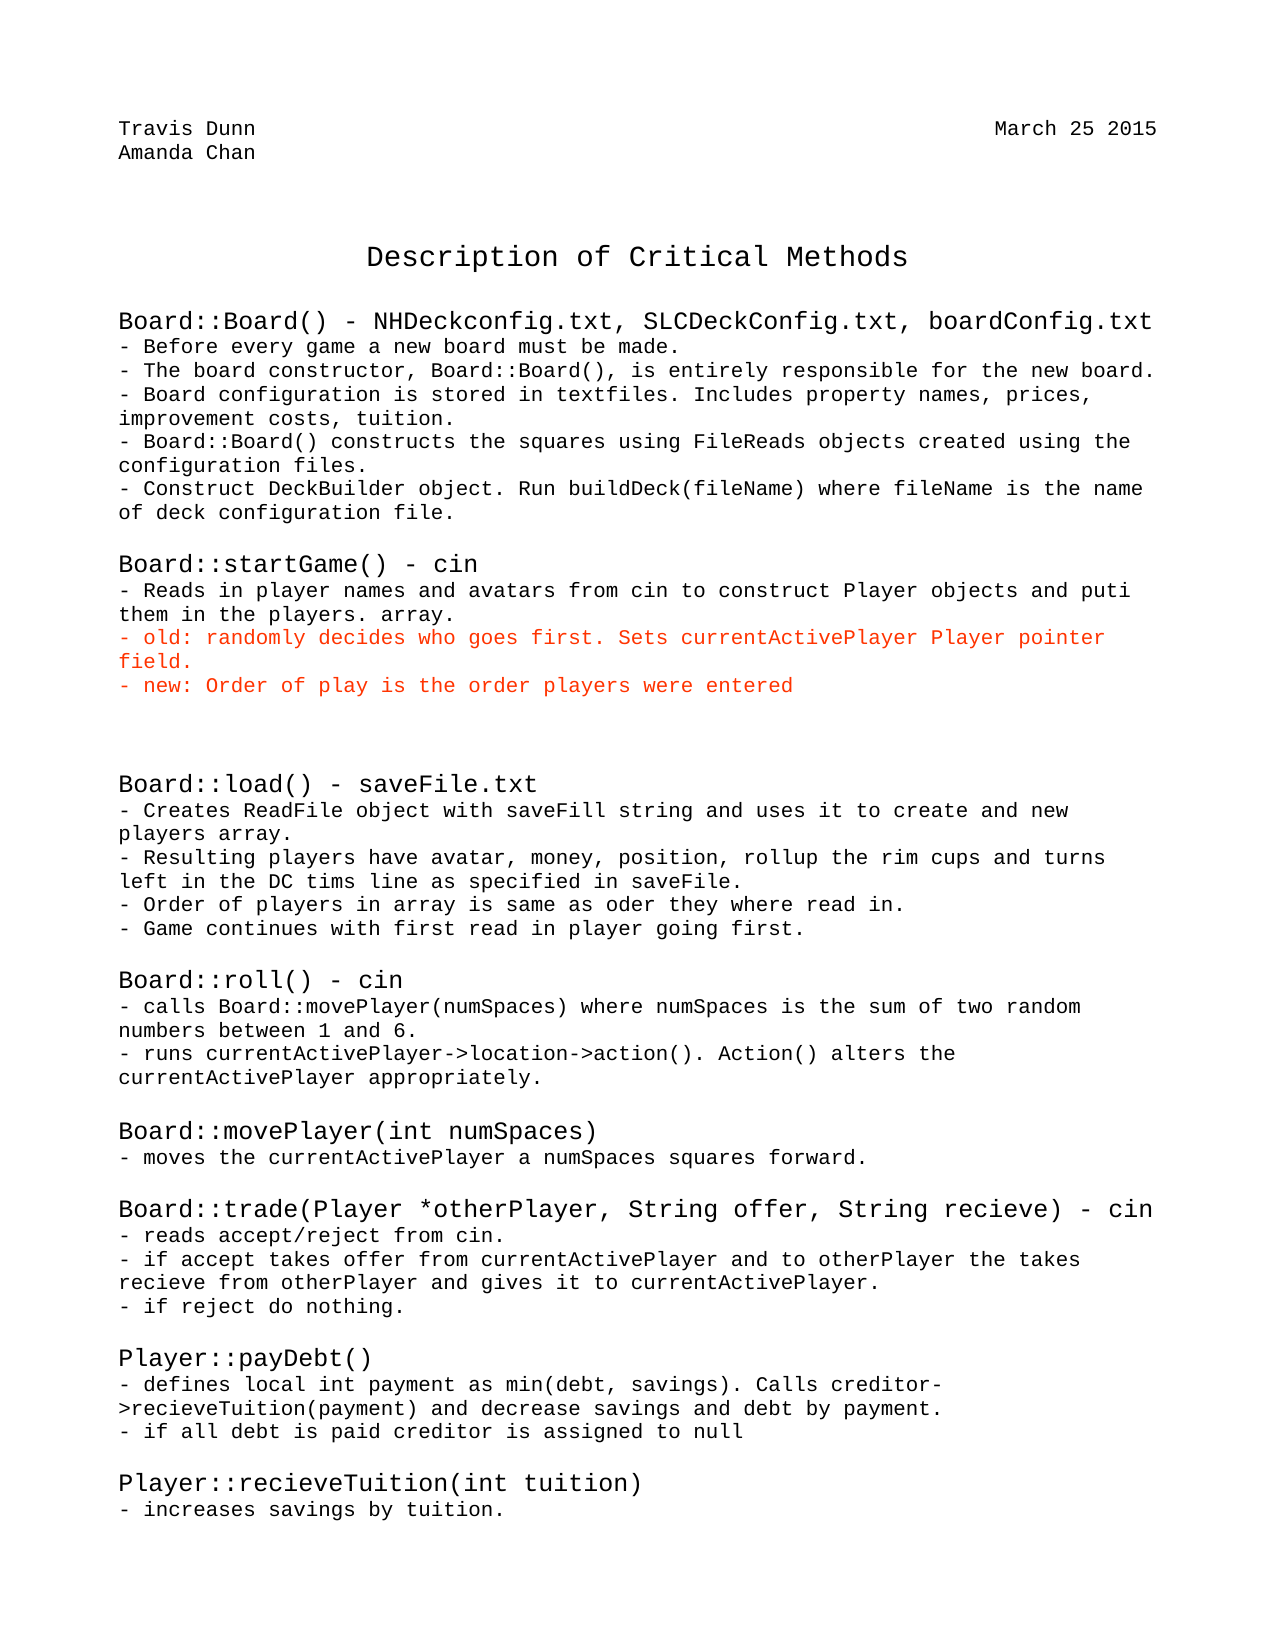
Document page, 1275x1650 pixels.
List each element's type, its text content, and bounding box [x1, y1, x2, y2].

text - if accept takes offer from currentActivePlayer and to otherPlayer the takes recieve from otherPlayer and gives it to currentActivePlayer. [118, 1249, 1157, 1296]
text - Order of players in array is same as oder they where read in. [118, 894, 1157, 918]
text Board::movePlayer(int numSpaces) [118, 1119, 1157, 1147]
text Board::trade(Player *otherPlayer, String offer, String recieve) - cin [118, 1197, 1157, 1225]
text Description of Critical Methods [118, 242, 1157, 275]
text Player::recieveTuition(int tuition) [118, 1471, 1157, 1499]
text Board::startGame() - cin [118, 552, 1157, 580]
text - Reads in player names and avatars from cin to construct Player objects and puti them in the players. array. [118, 580, 1157, 627]
text - Resulting players have avatar, money, position, rollup the rim cups and turns left in the DC tims line as specified in saveFile. [118, 847, 1157, 894]
text - The board constructor, Board::Board(), is entirely responsible for the new board. [118, 360, 1157, 384]
text - moves the currentActivePlayer a numSpaces squares forward. [118, 1147, 1157, 1171]
text - Creates ReadFile object with saveFill string and uses it to create and new players array. [118, 800, 1157, 847]
text - Before every game a new board must be made. [118, 337, 1157, 360]
text - Board configuration is stored in textfiles. Includes property names, prices, improvement costs, tuition. [118, 384, 1157, 431]
text - reads accept/reject from cin. [118, 1225, 1157, 1249]
text - Game continues with first read in player going first. [118, 918, 1157, 942]
text Board::Board() - NHDeckconfig.txt, SLCDeckConfig.txt, boardConfig.txt [118, 308, 1157, 337]
text - Board::Board() constructs the squares using FileReads objects created using the configuration files. [118, 431, 1157, 478]
text Player::payDebt() [118, 1346, 1157, 1374]
text - if all debt is paid creditor is assigned to null [118, 1421, 1157, 1445]
text Board::load() - saveFile.txt [118, 771, 1157, 800]
text - defines local int payment as min(debt, savings). Calls creditor->recieveTuition(payment) and decrease savings and debt by payment. [118, 1374, 1157, 1421]
text - runs currentActivePlayer->location->action(). Action() alters the currentActivePlayer appropriately. [118, 1043, 1157, 1091]
text Board::roll() - cin [118, 968, 1157, 996]
text - calls Board::movePlayer(numSpaces) where numSpaces is the sum of two random numbers between 1 and 6. [118, 996, 1157, 1043]
text - if reject do nothing. [118, 1296, 1157, 1320]
text - Construct DeckBuilder object. Run buildDeck(fileName) where fileName is the name of deck configuration file. [118, 478, 1157, 526]
text - old: randomly decides who goes first. Sets currentActivePlayer Player pointer field. [118, 627, 1157, 674]
text - new: Order of play is the order players were entered [118, 674, 1157, 698]
text - increases savings by tuition. [118, 1499, 1157, 1523]
